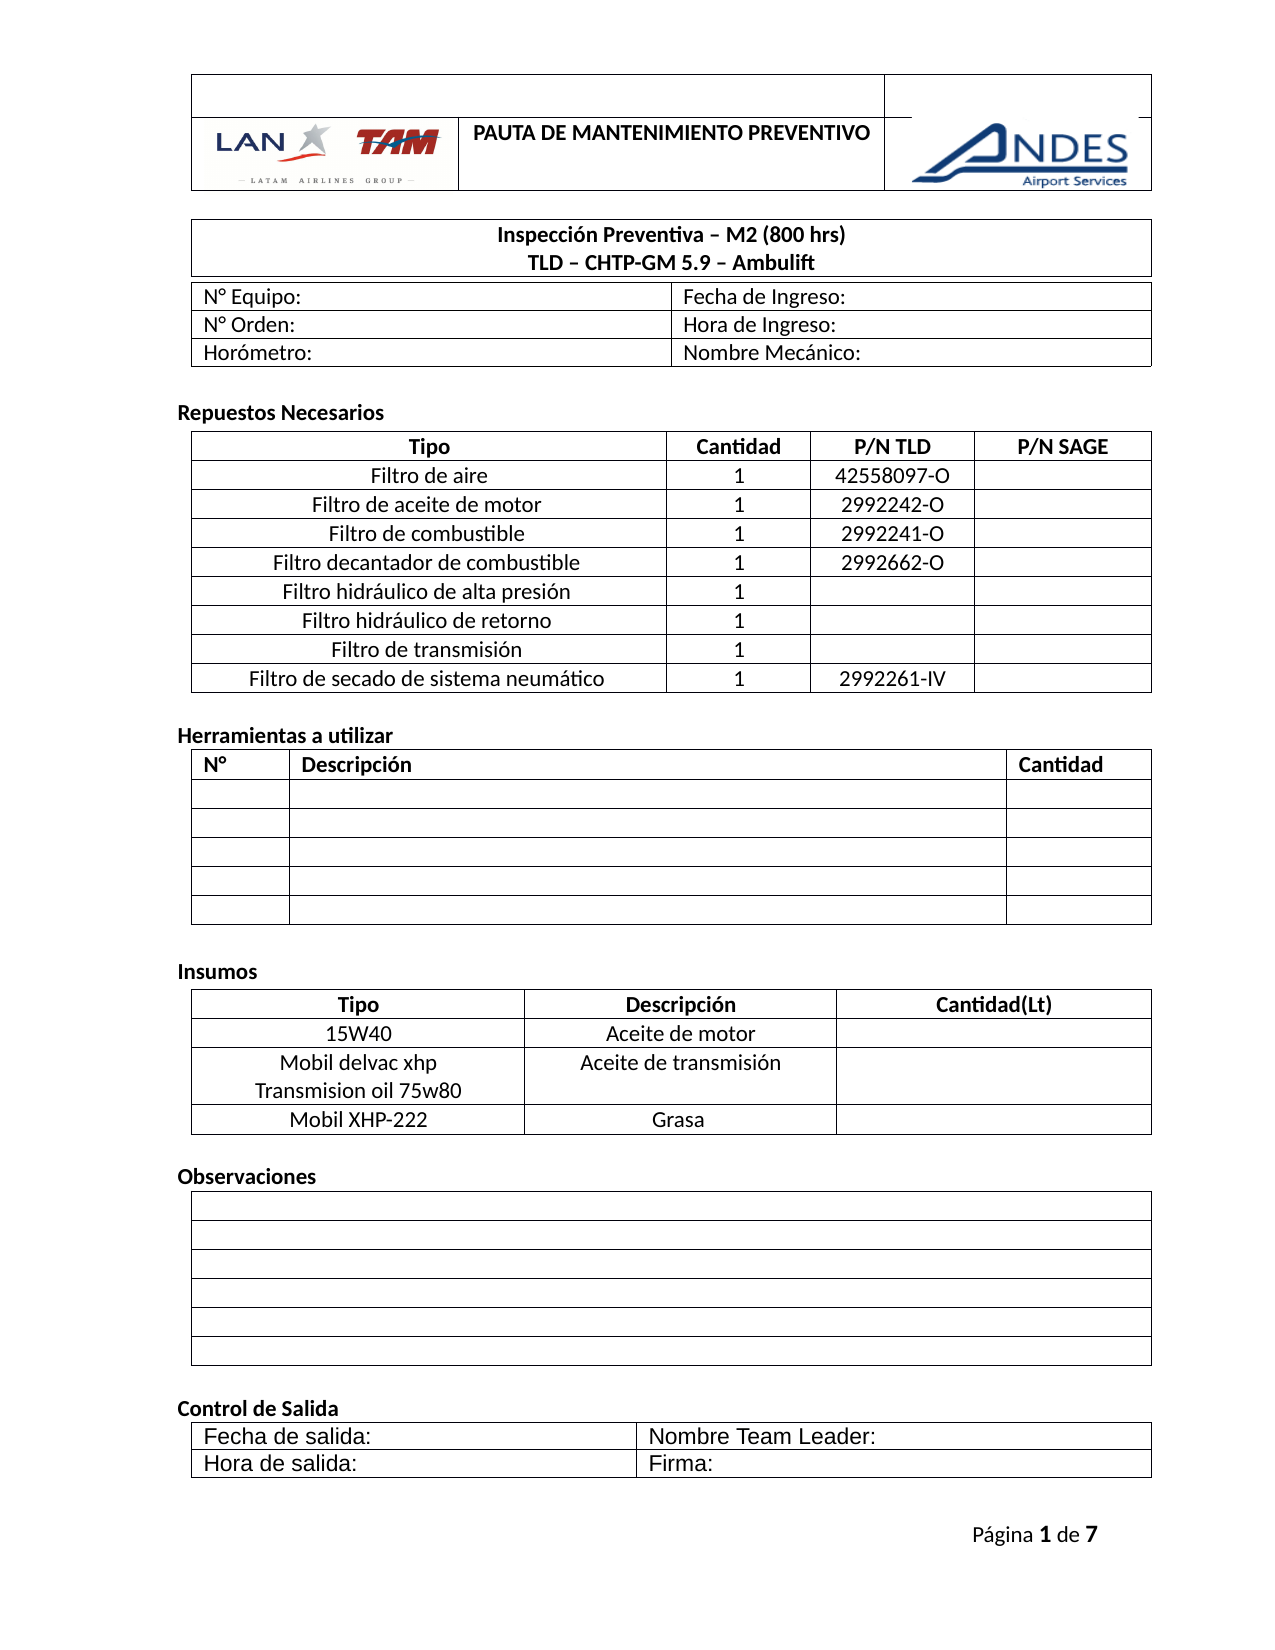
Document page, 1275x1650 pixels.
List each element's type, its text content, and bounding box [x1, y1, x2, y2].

table_header P/N SAGE [975, 432, 1151, 460]
table_cell [290, 780, 1006, 807]
table_cell [975, 519, 1151, 547]
table_cell Aceite de motor [525, 1019, 836, 1047]
table_cell Firma: [637, 1450, 1151, 1477]
table_cell Filtro de secado de sistema neumático [192, 664, 666, 692]
table_cell [811, 577, 974, 605]
table_cell [192, 838, 289, 866]
table_cell Filtro de aire [192, 461, 666, 489]
table_cell Filtro de aceite de motor [192, 490, 666, 518]
table_cell Filtro decantador de combustible [192, 548, 666, 576]
table_cell [975, 635, 1151, 663]
table_cell [975, 606, 1151, 634]
table_cell [975, 577, 1151, 605]
table_cell [1007, 780, 1151, 807]
table_cell [290, 896, 1006, 924]
text Herramientas a utilizar [177, 721, 1098, 749]
table_cell [975, 664, 1151, 692]
table_cell [290, 867, 1006, 895]
table_cell 2992241-O [811, 519, 974, 547]
table_cell Horómetro: [192, 339, 671, 366]
table_header Tipo [192, 432, 666, 460]
table_cell 15W40 [192, 1019, 524, 1047]
text Repuestos Necesarios [177, 398, 1098, 427]
table_cell Filtro de combustible [192, 519, 666, 547]
picture [204, 191, 454, 195]
picture [911, 117, 1139, 190]
table_cell Hora de salida: [192, 1450, 636, 1477]
table_cell [192, 867, 289, 895]
table_cell 1 [667, 664, 810, 692]
table_cell [192, 1308, 1151, 1336]
table_cell 1 [667, 606, 810, 634]
table_cell 1 [667, 635, 810, 663]
table_cell [811, 606, 974, 634]
table_cell 1 [667, 519, 810, 547]
table_cell [192, 780, 289, 807]
table_header Fecha de Ingreso: [672, 283, 1151, 310]
table_cell Aceite de transmisión [525, 1048, 836, 1104]
table_cell [1007, 896, 1151, 924]
table_cell Filtro de transmisión [192, 635, 666, 663]
table_cell Nombre Mecánico: [672, 339, 1151, 366]
table_cell [290, 809, 1006, 837]
table_cell Grasa [525, 1105, 836, 1133]
table_header P/N TLD [811, 432, 974, 460]
text Insumos [177, 957, 1098, 985]
table_cell 1 [667, 490, 810, 518]
table_cell [837, 1048, 1151, 1104]
table_cell N° Orden: [192, 311, 671, 338]
table_cell Hora de Ingreso: [672, 311, 1151, 338]
table_cell Mobil delvac xhp Transmision oil 75w80 [192, 1048, 524, 1104]
table_header Cantidad [667, 432, 810, 460]
picture [204, 118, 454, 190]
table_cell Filtro hidráulico de alta presión [192, 577, 666, 605]
table_cell [975, 548, 1151, 576]
table_header Inspección Preventiva – M2 (800 hrs) TLD – CHTP-GM 5.9 – Ambulift [192, 220, 1151, 276]
table_header Nombre Team Leader: [637, 1423, 1151, 1449]
table_cell [975, 490, 1151, 518]
table_cell [192, 1250, 1151, 1278]
table_header Descripción [290, 750, 1006, 778]
table_header Cantidad [1007, 750, 1151, 778]
text Control de Salida [177, 1394, 1098, 1422]
table_cell Mobil XHP-222 [192, 1105, 524, 1133]
table_header Descripción [525, 990, 836, 1018]
table_header N° [192, 750, 289, 778]
table_cell [837, 1105, 1151, 1133]
table_cell [192, 1279, 1151, 1307]
table_cell [290, 838, 1006, 866]
table_cell [975, 461, 1151, 489]
table_cell [192, 809, 289, 837]
table_cell 42558097-O [811, 461, 974, 489]
table_header [192, 1192, 1151, 1219]
table_cell [1007, 809, 1151, 837]
table_cell Filtro hidráulico de retorno [192, 606, 666, 634]
table_cell 1 [667, 577, 810, 605]
table_cell [192, 1337, 1151, 1365]
table_cell [811, 635, 974, 663]
table_cell [192, 896, 289, 924]
table_header Tipo [192, 990, 524, 1018]
table_cell 2992662-O [811, 548, 974, 576]
table_cell 1 [667, 461, 810, 489]
table_cell 1 [667, 548, 810, 576]
text Observaciones [177, 1162, 1098, 1191]
table_cell 2992261-IV [811, 664, 974, 692]
table_header Cantidad(Lt) [837, 990, 1151, 1018]
table_cell [837, 1019, 1151, 1047]
table_cell [192, 1221, 1151, 1249]
table_cell 2992242-O [811, 490, 974, 518]
table_cell [1007, 838, 1151, 866]
table_header Fecha de salida: [192, 1423, 636, 1449]
table_cell [1007, 867, 1151, 895]
table_header N° Equipo: [192, 283, 671, 310]
